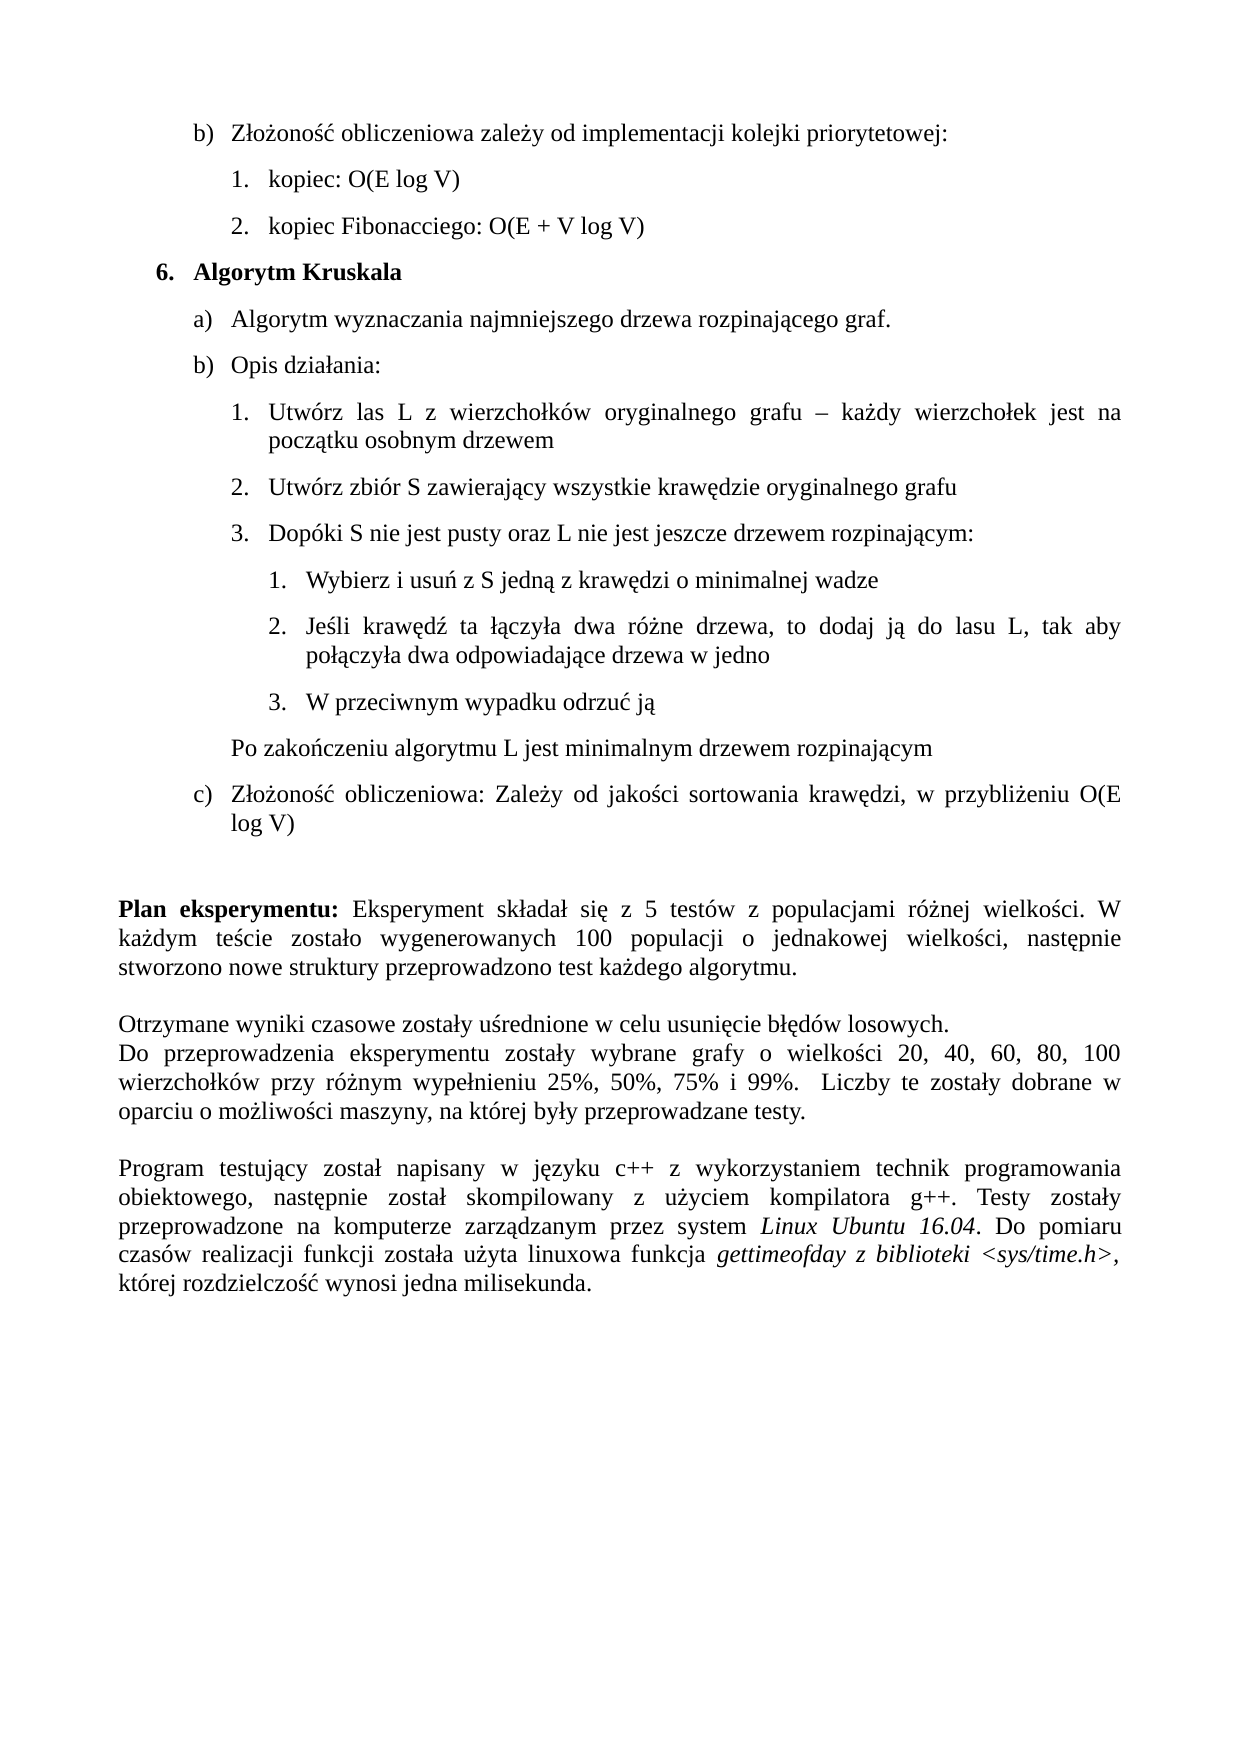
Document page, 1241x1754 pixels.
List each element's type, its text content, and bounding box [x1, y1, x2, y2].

list Opis działania: [193, 350, 1122, 379]
list Dopóki S nie jest pusty oraz L nie jest jeszcze drzewem rozpinającym: [231, 518, 1122, 547]
list Po zakończeniu algorytmu L jest minimalnym drzewem rozpinającym [193, 733, 1122, 762]
text Do przeprowadzenia eksperymentu zostały wybrane grafy o wielkości 20, 40, 60, 80, 100 wierzchołków przy różnym wypełnieniu 25%, 50%, 75% i 99%. Liczby te zostały dobrane w oparciu o możliwości maszyny, na której były przeprowadzane testy. [118, 1038, 1122, 1124]
text Program testujący został napisany w języku c++ z wykorzystaniem technik programowania obiektowego, następnie został skompilowany z użyciem kompilatora g++. Testy zostały przeprowadzone na komputerze zarządzanym przez system Linux Ubuntu 16.04. Do pomiaru czasów realizacji funkcji została użyta linuxowa funkcja gettimeofday z biblioteki <sys/time.h>, której rozdzielczość wynosi jedna milisekunda. [118, 1153, 1122, 1297]
text Plan eksperymentu: Eksperyment składał się z 5 testów z populacjami różnej wielkości. W każdym teście zostało wygenerowanych 100 populacji o jednakowej wielkości, następnie stworzono nowe struktury przeprowadzono test każdego algorytmu. [118, 894, 1122, 981]
list W przeciwnym wypadku odrzuć ją [268, 687, 1122, 715]
list Utwórz las L z wierzchołków oryginalnego grafu – każdy wierzchołek jest na początku osobnym drzewem [231, 397, 1122, 454]
list kopiec Fibonacciego: O(E + V log V) [231, 211, 1122, 240]
list Jeśli krawędź ta łączyła dwa różne drzewa, to dodaj ją do lasu L, tak aby połączyła dwa odpowiadające drzewa w jedno [268, 611, 1122, 669]
list Złożoność obliczeniowa zależy od implementacji kolejki priorytetowej: [193, 118, 1122, 147]
list Złożoność obliczeniowa: Zależy od jakości sortowania krawędzi, w przybliżeniu O(E log V) [193, 779, 1122, 837]
list Utwórz zbiór S zawierający wszystkie krawędzie oryginalnego grafu [231, 472, 1122, 501]
list Algorytm wyznaczania najmniejszego drzewa rozpinającego graf. [193, 304, 1122, 333]
text Otrzymane wyniki czasowe zostały uśrednione w celu usunięcie błędów losowych. [118, 1009, 1122, 1038]
list Wybierz i usuń z S jedną z krawędzi o minimalnej wadze [268, 565, 1122, 594]
list kopiec: O(E log V) [231, 164, 1122, 193]
list Algorytm Kruskala [156, 257, 1122, 286]
